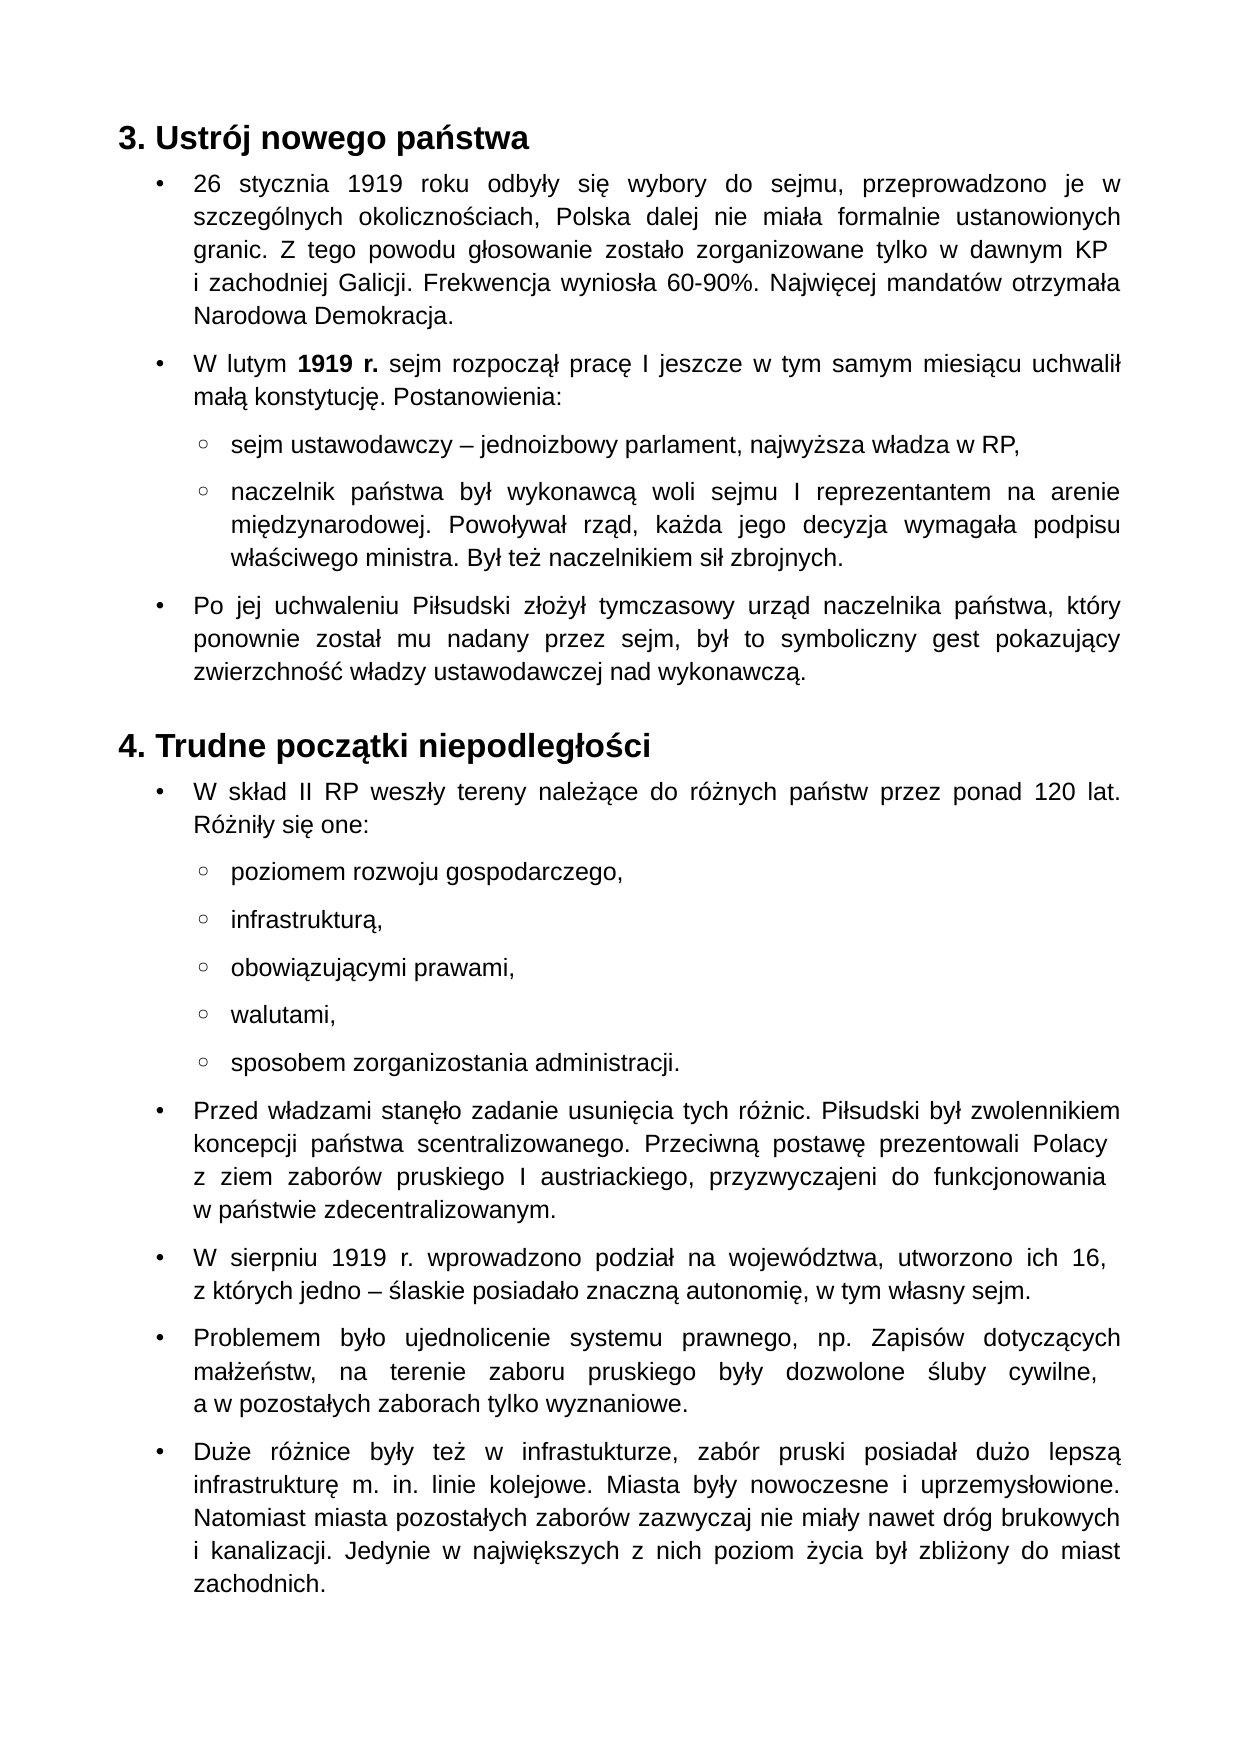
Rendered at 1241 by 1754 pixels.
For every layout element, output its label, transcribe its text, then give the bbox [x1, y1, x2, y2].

list Po jej uchwaleniu Piłsudski złożył tymczasowy urząd naczelnika państwa, który ponownie został mu nadany przez sejm, był to symboliczny gest pokazujący zwierzchność władzy ustawodawczej nad wykonawczą. [156, 591, 1122, 686]
list Duże różnice były też w infrastukturze, zabór pruski posiadał dużo lepszą infrastrukturę m. in. linie kolejowe. Miasta były nowoczesne i uprzemysłowione. Natomiast miasta pozostałych zaborów zazwyczaj nie miały nawet dróg brukowych i kanalizacji. Jedynie w największych z nich poziom życia był zbliżony do miast zachodnich. [156, 1437, 1122, 1598]
subtitle 4. Trudne początki niepodległości [118, 726, 1122, 764]
list Przed władzami stanęło zadanie usunięcia tych różnic. Piłsudski był zwolennikiem koncepcji państwa scentralizowanego. Przeciwną postawę prezentowali Polacy z ziem zaborów pruskiego I austriackiego, przyzwyczajeni do funkcjonowania w państwie zdecentralizowanym. [156, 1096, 1122, 1224]
list W skład II RP weszły tereny należące do różnych państw przez ponad 120 lat. Różniły się one: [156, 777, 1122, 838]
list obowiązującymi prawami, [193, 953, 1122, 982]
list sejm ustawodawczy – jednoizbowy parlament, najwyższa władza w RP, [193, 429, 1122, 458]
list Problemem było ujednolicenie systemu prawnego, np. Zapisów dotyczących małżeństw, na terenie zaboru pruskiego były dozwolone śluby cywilne, a w pozostałych zaborach tylko wyznaniowe. [156, 1323, 1122, 1418]
list infrastrukturą, [193, 905, 1122, 934]
list W sierpniu 1919 r. wprowadzono podział na województwa, utworzono ich 16, z których jedno – ślaskie posiadało znaczną autonomię, w tym własny sejm. [156, 1243, 1122, 1304]
list naczelnik państwa był wykonawcą woli sejmu I reprezentantem na arenie międzynarodowej. Powoływał rząd, każda jego decyzja wymagała podpisu właściwego ministra. Był też naczelnikiem sił zbrojnych. [193, 477, 1122, 572]
list walutami, [193, 1000, 1122, 1029]
subtitle 3. Ustrój nowego państwa [118, 118, 1122, 157]
list sposobem zorganizostania administracji. [193, 1048, 1122, 1077]
list 26 stycznia 1919 roku odbyły się wybory do sejmu, przeprowadzono je w szczególnych okolicznościach, Polska dalej nie miała formalnie ustanowionych granic. Z tego powodu głosowanie zostało zorganizowane tylko w dawnym KP i zachodniej Galicji. Frekwencja wyniosła 60-90%. Najwięcej mandatów otrzymała Narodowa Demokracja. [156, 169, 1122, 330]
list W lutym 1919 r. sejm rozpoczął pracę I jeszcze w tym samym miesiącu uchwalił małą konstytucję. Postanowienia: [156, 349, 1122, 411]
list poziomem rozwoju gospodarczego, [193, 857, 1122, 886]
